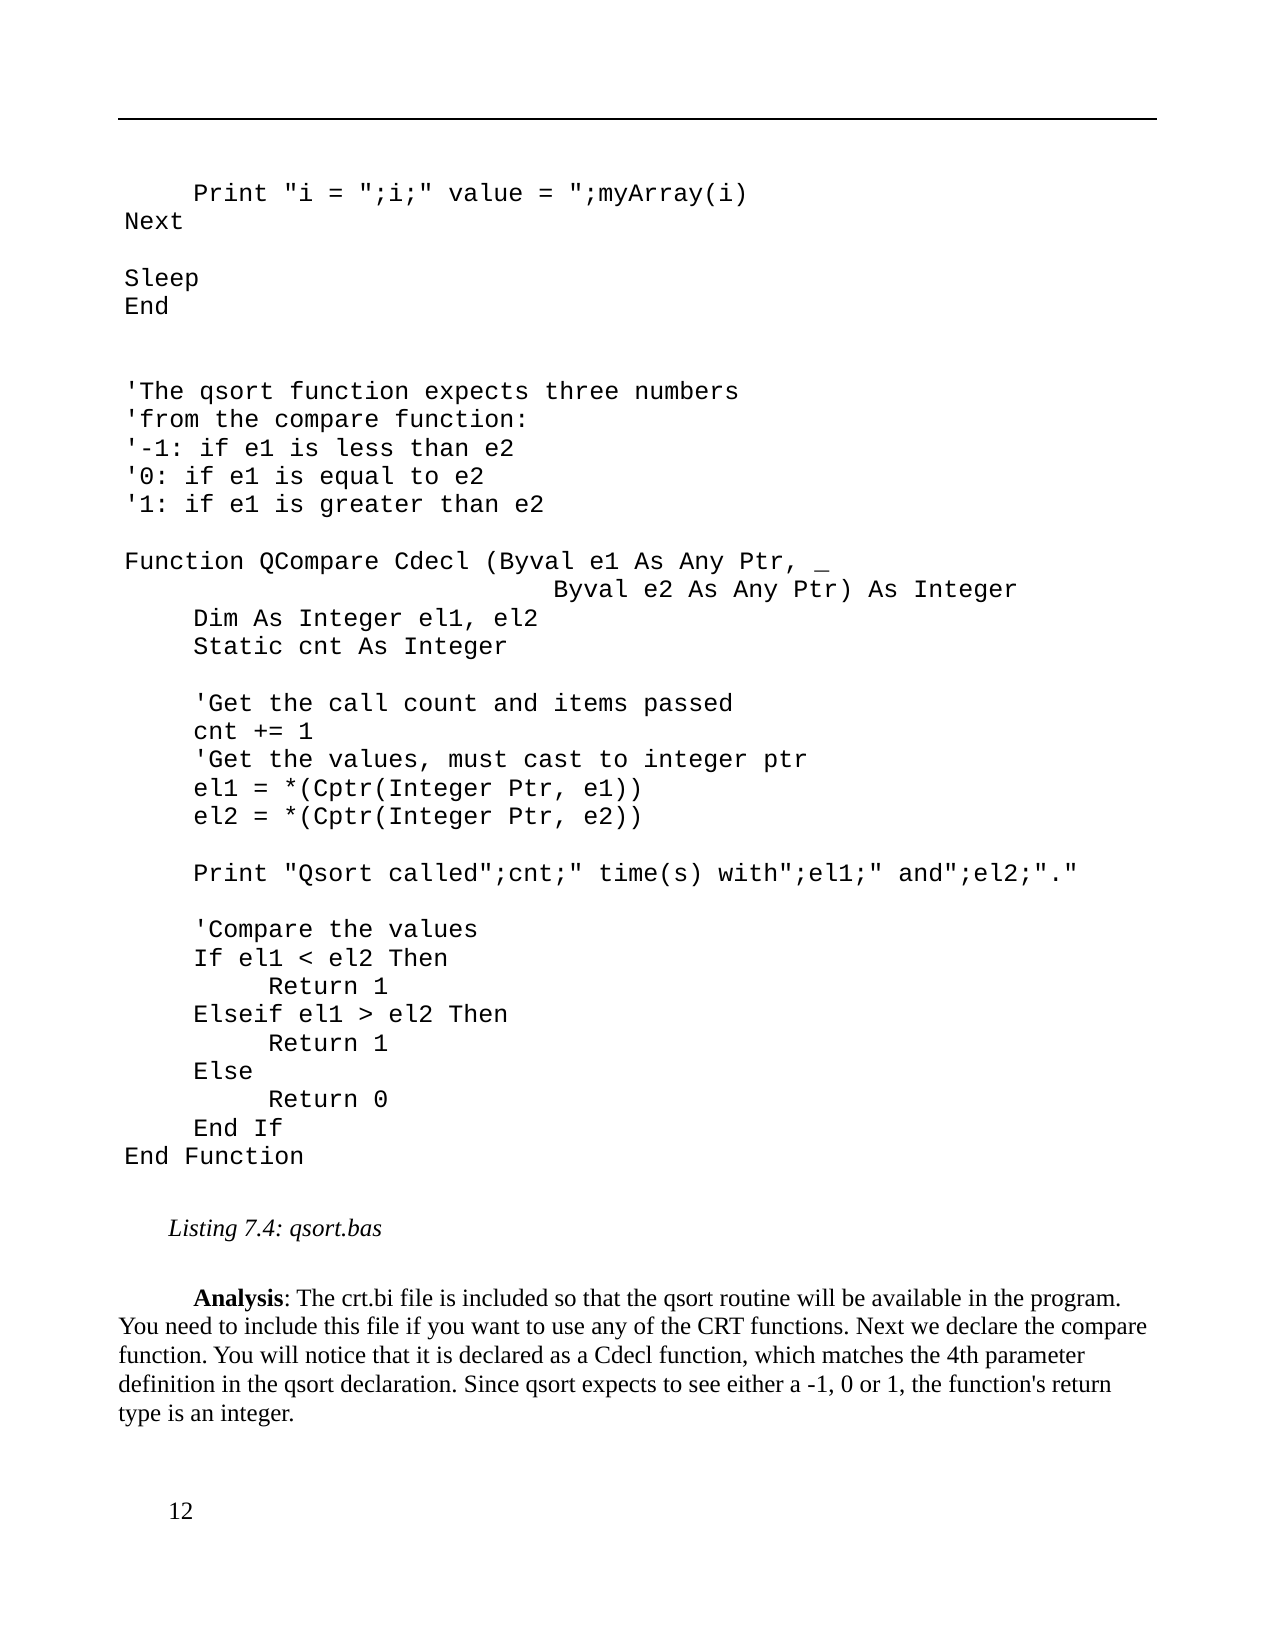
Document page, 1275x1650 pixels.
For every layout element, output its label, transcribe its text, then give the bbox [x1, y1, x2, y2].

text Return 1 [118, 1030, 1157, 1058]
text cnt += 1 [118, 718, 1157, 747]
text 'from the compare function: [118, 407, 1157, 435]
text Dim As Integer el1, el2 [118, 605, 1157, 633]
text If el1 < el2 Then [118, 945, 1157, 973]
text Else [118, 1058, 1157, 1087]
text End If [118, 1115, 1157, 1143]
text '1: if e1 is greater than e2 [118, 492, 1157, 520]
text Listing 7.4: qsort.bas [118, 1213, 1157, 1241]
text '-1: if e1 is less than e2 [118, 435, 1157, 463]
text 'Get the values, must cast to integer ptr [118, 747, 1157, 775]
text 'The qsort function expects three numbers [118, 378, 1157, 407]
text Next [118, 208, 1157, 237]
text Byval e2 As Any Ptr) As Integer [118, 577, 1157, 605]
text Analysis: The crt.bi file is included so that the qsort routine will be available in the program. You need to include this file if you want to use any of the CRT functions. Next we declare the compare function. You will notice that it is declared as a Cdecl function, which matches the 4th parameter definition in the qsort declaration. Since qsort expects to see either a -1, 0 or 1, the function's return type is an integer. [118, 1283, 1157, 1426]
text el2 = *(Cptr(Integer Ptr, e2)) [118, 803, 1157, 832]
text Elseif el1 > el2 Then [118, 1002, 1157, 1030]
text Function QCompare Cdecl (Byval e1 As Any Ptr, _ [118, 548, 1157, 577]
text 'Compare the values [118, 917, 1157, 945]
text el1 = *(Cptr(Integer Ptr, e1)) [118, 775, 1157, 803]
text 'Get the call count and items passed [118, 690, 1157, 718]
text Return 0 [118, 1087, 1157, 1115]
text Sleep [118, 265, 1157, 293]
text '0: if e1 is equal to e2 [118, 463, 1157, 492]
text Static cnt As Integer [118, 633, 1157, 662]
text End Function [118, 1143, 1157, 1172]
text Return 1 [118, 973, 1157, 1002]
text Print "Qsort called";cnt;" time(s) with";el1;" and";el2;"." [118, 860, 1157, 888]
text End [118, 293, 1157, 322]
text Print "i = ";i;" value = ";myArray(i) [118, 180, 1157, 208]
